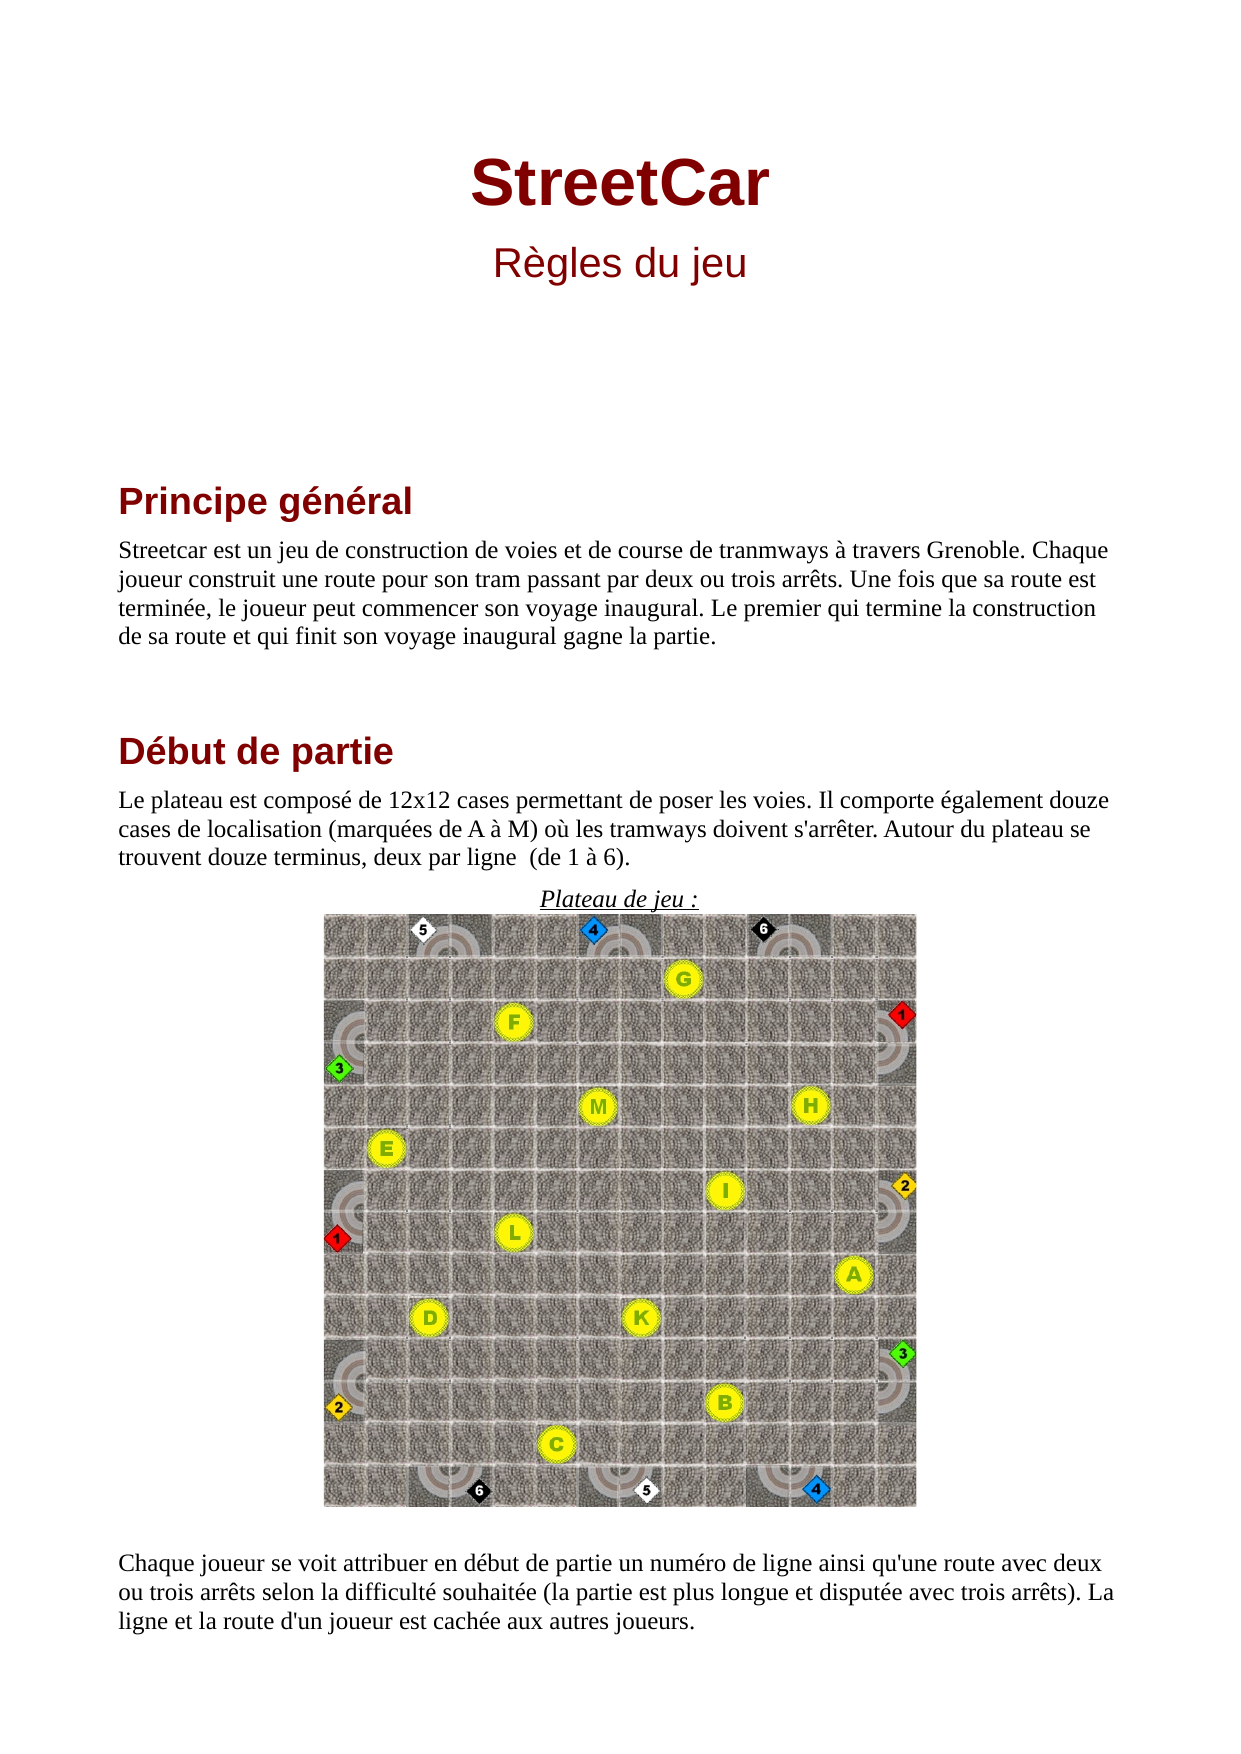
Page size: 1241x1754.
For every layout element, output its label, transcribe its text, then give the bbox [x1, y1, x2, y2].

subtitle Règles du jeu [118, 238, 1122, 286]
subtitle Début de partie [118, 729, 1122, 772]
picture [323, 914, 917, 1507]
text Plateau de jeu : [118, 884, 1122, 912]
text Chaque joueur se voit attribuer en début de partie un numéro de ligne ainsi qu'une route avec deux ou trois arrêts selon la difficulté souhaitée (la partie est plus longue et disputée avec trois arrêts). La ligne et la route d'un joueur est cachée aux autres joueurs. [118, 1548, 1122, 1634]
subtitle Principe général [118, 479, 1122, 523]
title StreetCar [118, 143, 1122, 220]
text Le plateau est composé de 12x12 cases permettant de poser les voies. Il comporte également douze cases de localisation (marquées de A à M) où les tramways doivent s'arrêter. Autour du plateau se trouvent douze terminus, deux par ligne (de 1 à 6). [118, 785, 1122, 871]
text Streetcar est un jeu de construction de voies et de course de tranmways à travers Grenoble. Chaque joueur construit une route pour son tram passant par deux ou trois arrêts. Une fois que sa route est terminée, le joueur peut commencer son voyage inaugural. Le premier qui termine la construction de sa route et qui finit son voyage inaugural gagne la partie. [118, 535, 1122, 650]
